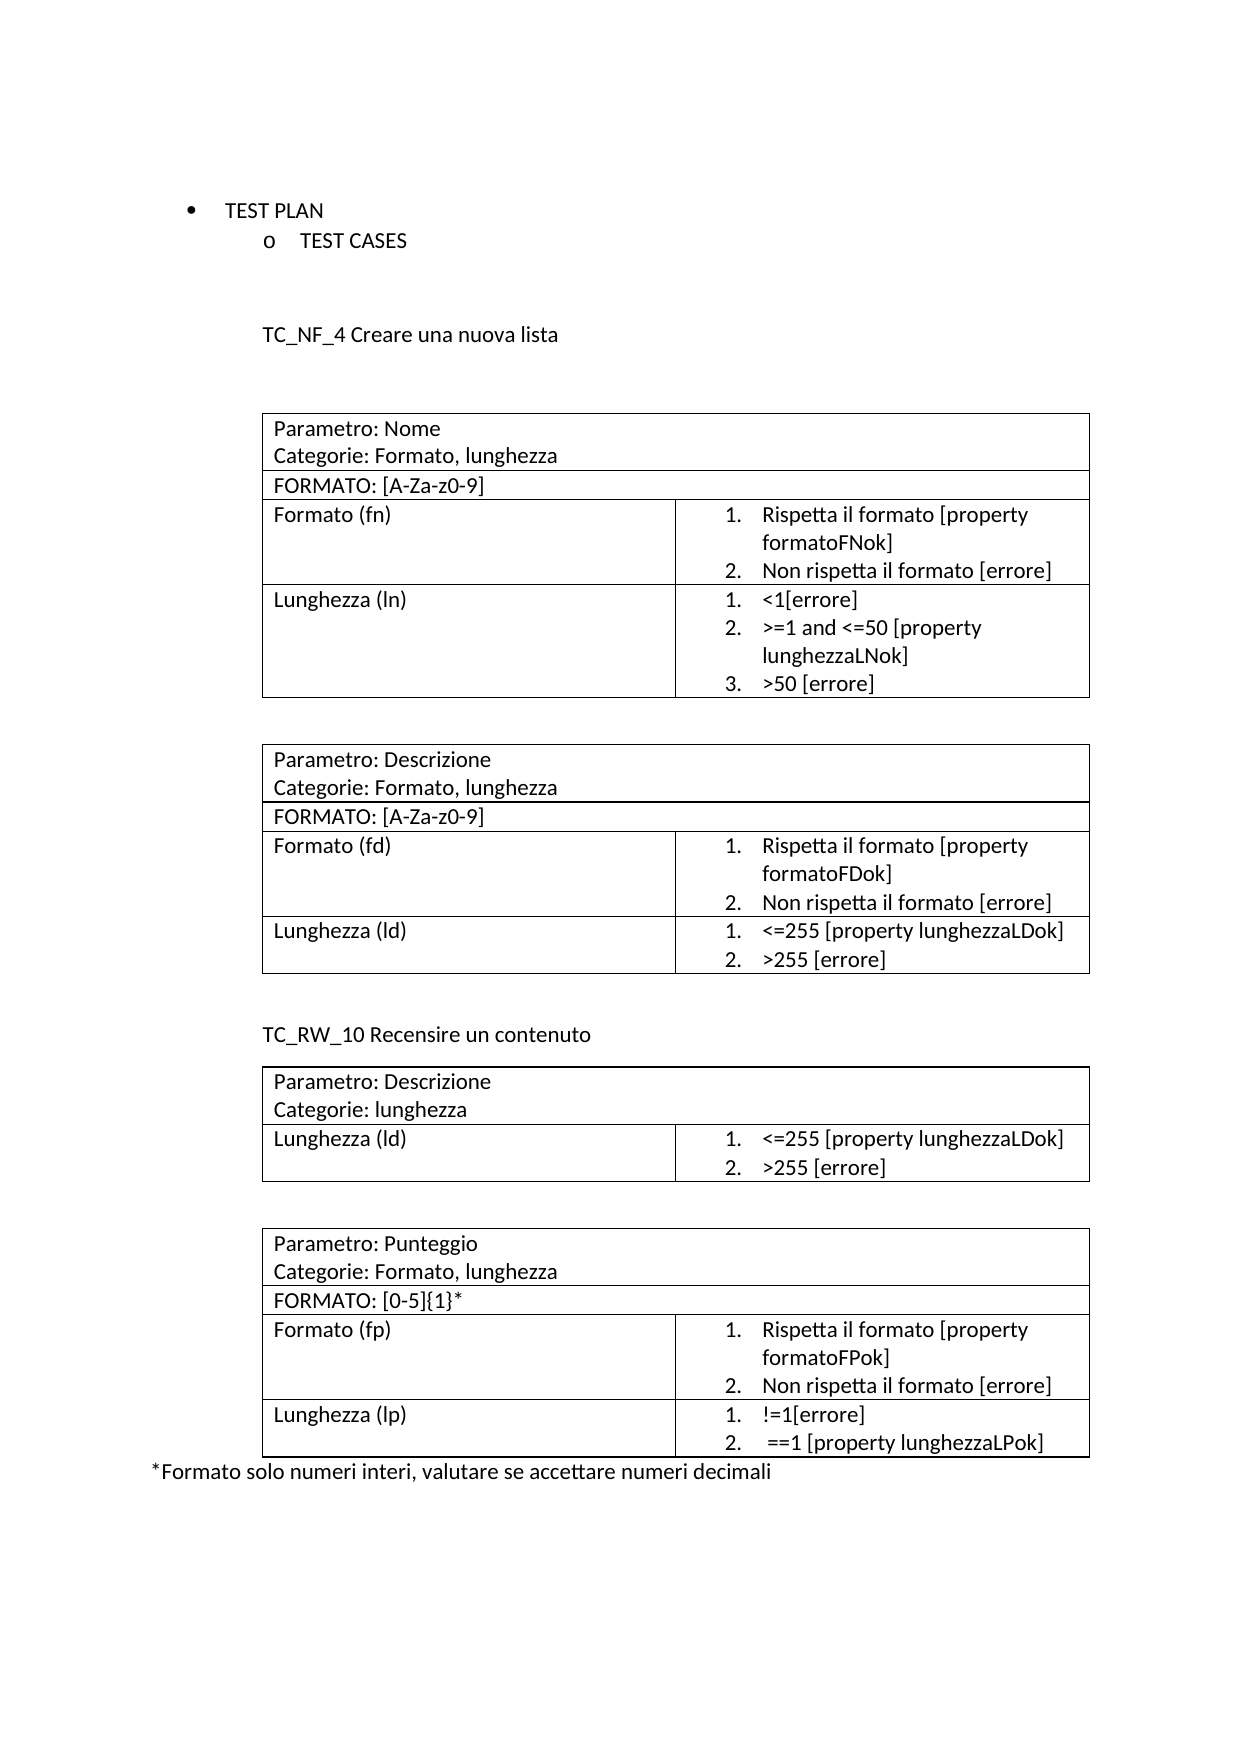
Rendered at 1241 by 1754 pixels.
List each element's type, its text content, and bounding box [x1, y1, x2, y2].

text *Formato solo numeri interi, valutare se accettare numeri decimali [150, 1457, 1090, 1485]
table_cell Rispetta il formato [property formatoFNok] Non rispetta il formato [errore] [676, 500, 1089, 584]
table_cell Formato (fn) [263, 500, 675, 584]
table_header Parametro: Punteggio Categorie: Formato, lunghezza [263, 1229, 1089, 1285]
list TEST CASES [262, 226, 1090, 255]
table_header Parametro: Descrizione Categorie: lunghezza [263, 1068, 1089, 1123]
table_cell FORMATO: [A-Za-z0-9] [263, 803, 1089, 831]
table_cell FORMATO: [A-Za-z0-9] [263, 471, 1089, 499]
table_cell Formato (fp) [263, 1315, 675, 1399]
text TC_NF_4 Creare una nuova lista [262, 320, 1090, 348]
table_cell <=255 [property lunghezzaLDok] >255 [errore] [676, 1125, 1089, 1181]
table_cell Rispetta il formato [property formatoFPok] Non rispetta il formato [errore] [676, 1315, 1089, 1399]
table_cell Formato (fd) [263, 832, 675, 916]
table_cell Lunghezza (lp) [263, 1400, 675, 1456]
table_cell Rispetta il formato [property formatoFDok] Non rispetta il formato [errore] [676, 832, 1089, 916]
table_cell Lunghezza (ld) [263, 1125, 675, 1181]
table_cell <1[errore] >=1 and <=50 [property lunghezzaLNok] >50 [errore] [676, 585, 1089, 697]
table_cell FORMATO: [0-5]{1}* [263, 1286, 1089, 1314]
list TEST PLAN [187, 196, 1090, 224]
table_cell Lunghezza (ln) [263, 585, 675, 697]
table_header Parametro: Descrizione Categorie: Formato, lunghezza [263, 745, 1089, 801]
table_cell <=255 [property lunghezzaLDok] >255 [errore] [676, 917, 1089, 973]
table_cell !=1[errore] ==1 [property lunghezzaLPok] [676, 1400, 1089, 1456]
table_header Parametro: Nome Categorie: Formato, lunghezza [263, 414, 1089, 470]
text TC_RW_10 Recensire un contenuto [262, 1020, 1090, 1048]
table_cell Lunghezza (ld) [263, 917, 675, 973]
